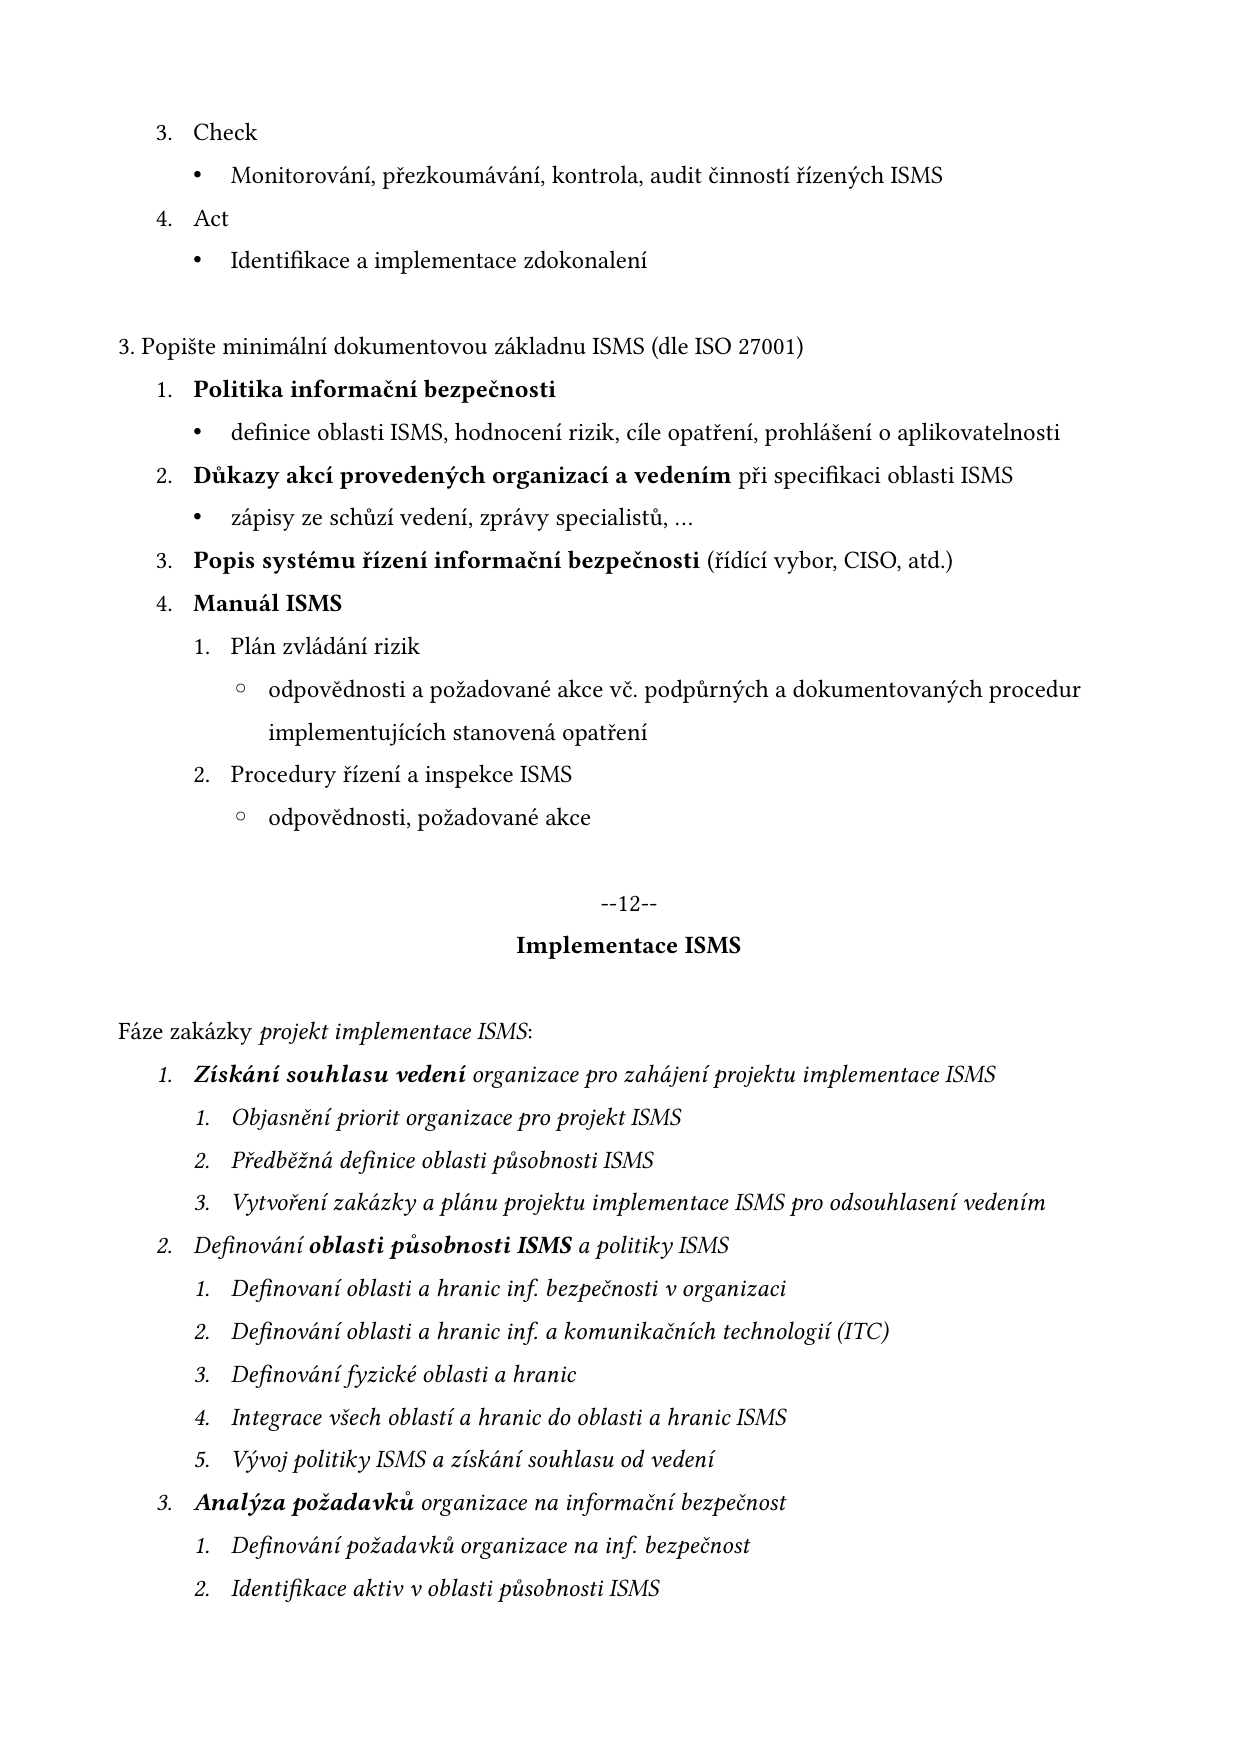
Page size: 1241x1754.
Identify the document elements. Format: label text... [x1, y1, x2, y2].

list Definování oblasti a hranic inf. a komunikačních technologií (ITC) [193, 1317, 1139, 1345]
text 3. Popište minimální dokumentovou základnu ISMS (dle ISO 27001) [118, 332, 1139, 361]
list Identifikace a implementace zdokonalení [193, 247, 1139, 275]
list Objasnění priorit organizace pro projekt ISMS [193, 1103, 1139, 1131]
list Monitorování, přezkoumávání, kontrola, audit činností řízených ISMS [193, 161, 1139, 189]
list Politika informační bezpečnosti [156, 375, 1139, 403]
list Vytvoření zakázky a plánu projektu implementace ISMS pro odsouhlasení vedením [193, 1188, 1139, 1217]
list Popis systému řízení informační bezpečnosti (řídící vybor, CISO, atd.) [156, 546, 1139, 575]
list Integrace všech oblastí a hranic do oblasti a hranic ISMS [193, 1402, 1139, 1431]
list Plán zvládání rizik [193, 632, 1139, 660]
text --12-- [118, 889, 1139, 917]
list Act [156, 204, 1139, 232]
list Analýza požadavků organizace na informační bezpečnost [156, 1488, 1139, 1517]
list Získání souhlasu vedení organizace pro zahájení projektu implementace ISMS [156, 1060, 1139, 1088]
list Check [156, 118, 1139, 147]
list Manuál ISMS [156, 589, 1139, 618]
list Definování požadavků organizace na inf. bezpečnost [193, 1531, 1139, 1559]
list Definovaní oblasti a hranic inf. bezpečnosti v organizaci [193, 1274, 1139, 1303]
list odpovědnosti a požadované akce vč. podpůrných a dokumentovaných procedur implementujících stanovená opatření [231, 675, 1139, 746]
list odpovědnosti, požadované akce [231, 803, 1139, 832]
list definice oblasti ISMS, hodnocení rizik, cíle opatření, prohlášení o aplikovatelnosti [193, 418, 1139, 446]
list Identifikace aktiv v oblasti působnosti ISMS [193, 1574, 1139, 1602]
list Definování oblasti působnosti ISMS a politiky ISMS [156, 1231, 1139, 1260]
list Definování fyzické oblasti a hranic [193, 1360, 1139, 1388]
text Fáze zakázky projekt implementace ISMS: [118, 1017, 1139, 1046]
text Implementace ISMS [118, 932, 1139, 960]
list Vývoj politiky ISMS a získání souhlasu od vedení [193, 1445, 1139, 1474]
list Důkazy akcí provedených organizací a vedením při specifikaci oblasti ISMS [156, 461, 1139, 489]
list zápisy ze schůzí vedení, zprávy specialistů, ... [193, 503, 1139, 532]
list Procedury řízení a inspekce ISMS [193, 760, 1139, 789]
list Předběžná definice oblasti působnosti ISMS [193, 1146, 1139, 1174]
